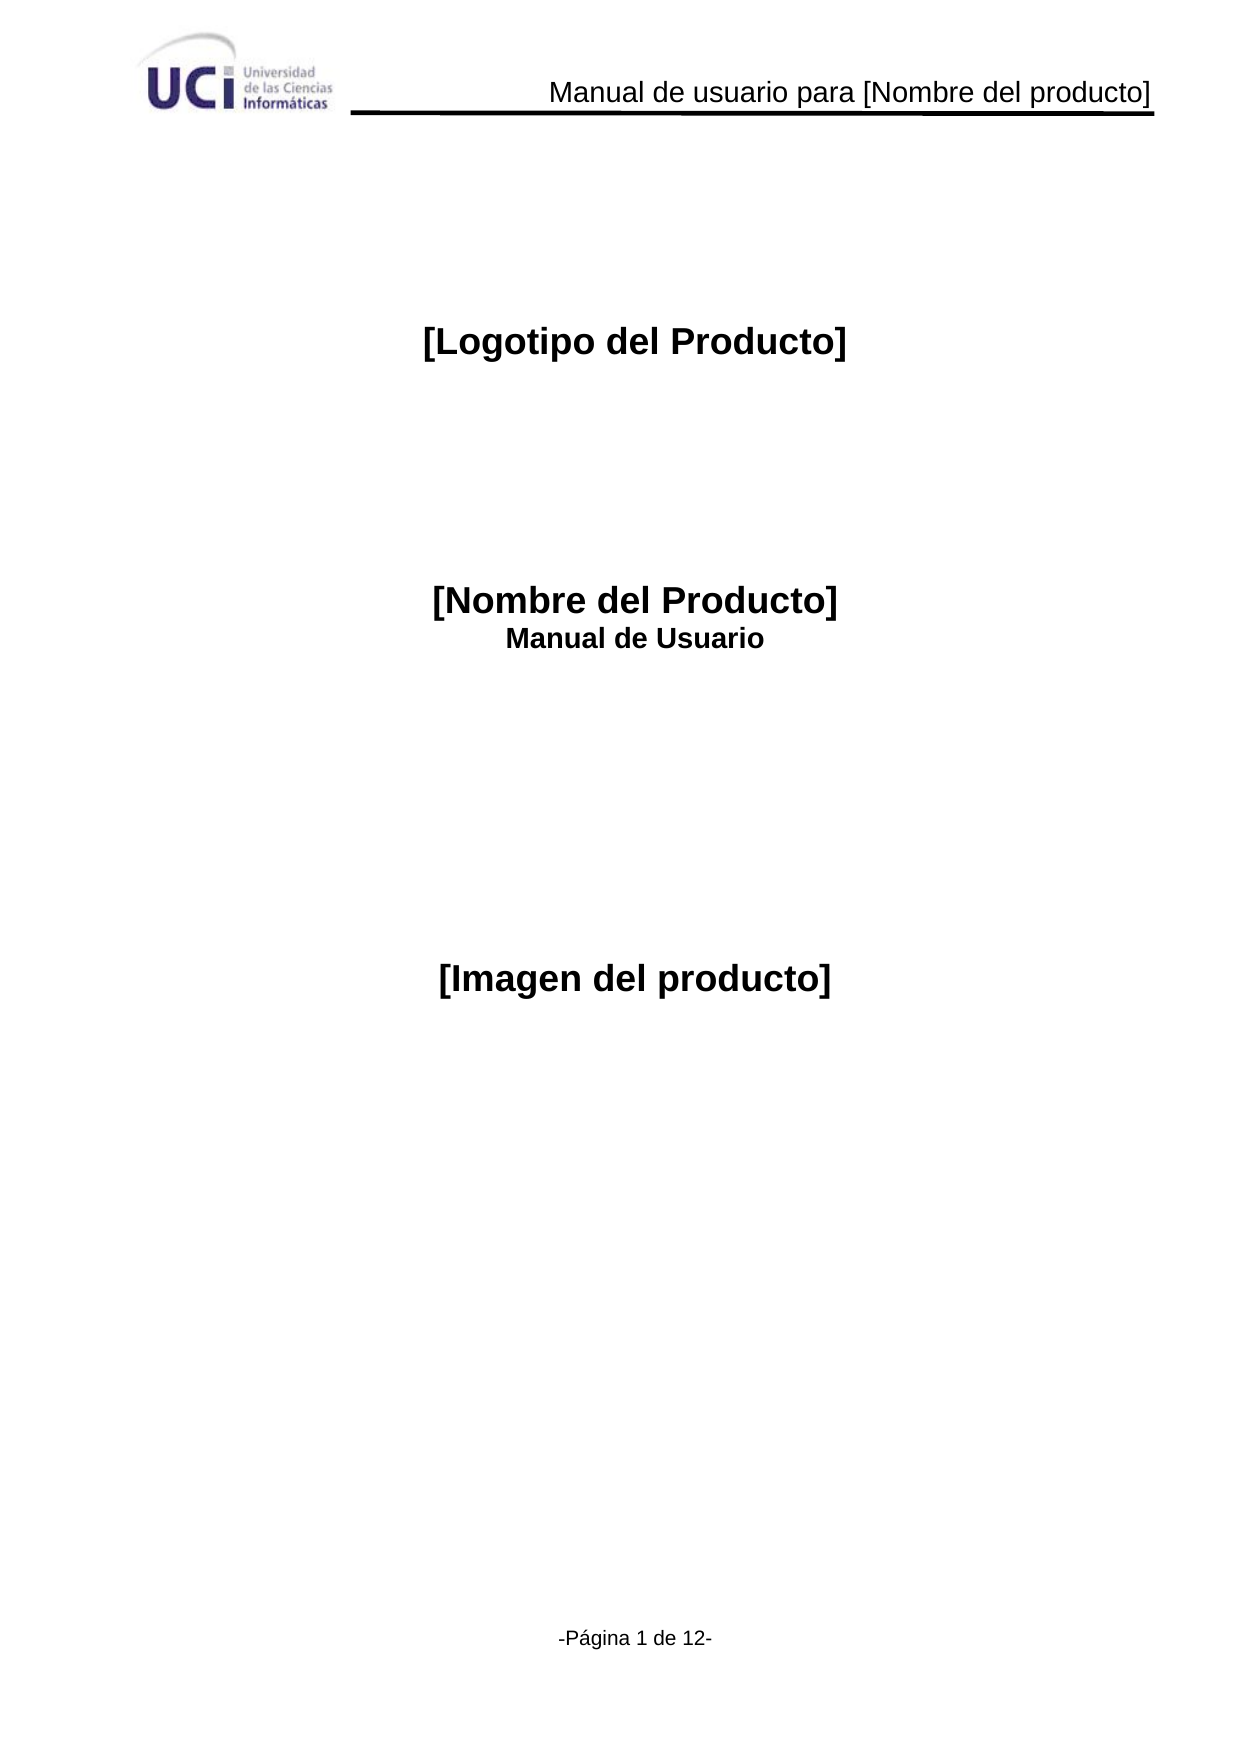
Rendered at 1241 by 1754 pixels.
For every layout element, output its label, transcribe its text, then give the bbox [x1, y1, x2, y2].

text [Nombre del Producto] [118, 578, 1152, 621]
text Manual de Usuario [118, 621, 1152, 655]
text [Imagen del producto] [118, 957, 1152, 1000]
picture [130, 25, 340, 124]
text [Logotipo del Producto] [118, 319, 1152, 362]
